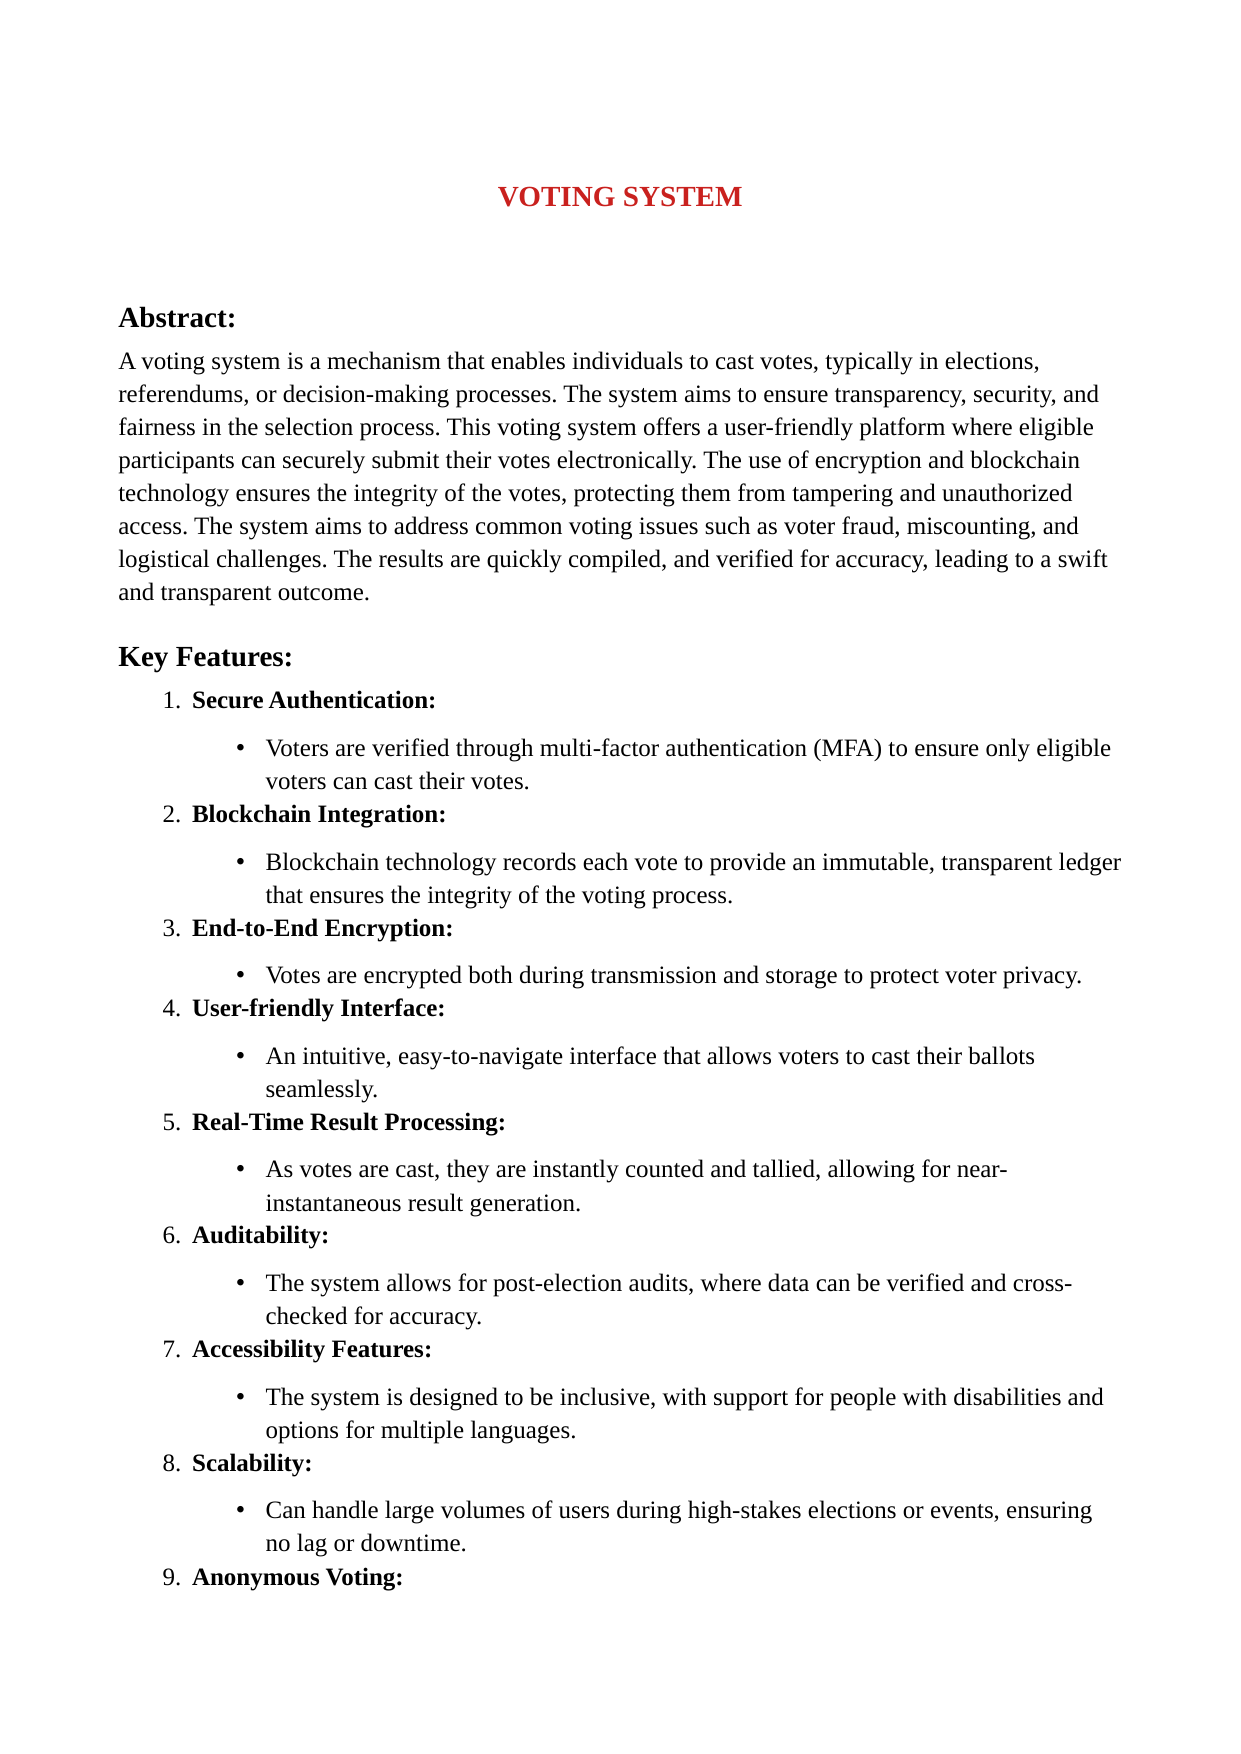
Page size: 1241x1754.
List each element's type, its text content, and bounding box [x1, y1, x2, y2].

list Blockchain Integration: [162, 799, 1122, 828]
list The system allows for post-election audits, where data can be verified and cross-checked for accuracy. [236, 1268, 1122, 1330]
list Accessibility Features: [162, 1334, 1122, 1363]
list Secure Authentication: [162, 685, 1122, 714]
subtitle Key Features: [118, 639, 1122, 673]
list Voters are verified through multi-factor authentication (MFA) to ensure only eligible voters can cast their votes. [236, 733, 1122, 795]
list Anonymous Voting: [162, 1562, 1122, 1590]
list Blockchain technology records each vote to provide an immutable, transparent ledger that ensures the integrity of the voting process. [236, 847, 1122, 908]
list The system is designed to be inclusive, with support for people with disabilities and options for multiple languages. [236, 1382, 1122, 1444]
subtitle Abstract: [118, 300, 1122, 333]
list Real-Time Result Processing: [162, 1107, 1122, 1136]
list An intuitive, easy-to-navigate interface that allows voters to cast their ballots seamlessly. [236, 1041, 1122, 1103]
list Votes are encrypted both during transmission and storage to protect voter privacy. [236, 960, 1122, 989]
text A voting system is a mechanism that enables individuals to cast votes, typically in elections, referendums, or decision-making processes. The system aims to ensure transparency, security, and fairness in the selection process. This voting system offers a user-friendly platform where eligible participants can securely submit their votes electronically. The use of encryption and blockchain technology ensures the integrity of the votes, protecting them from tampering and unauthorized access. The system aims to address common voting issues such as voter fraud, miscounting, and logistical challenges. The results are quickly compiled, and verified for accuracy, leading to a swift and transparent outcome. [118, 346, 1122, 606]
list As votes are cast, they are instantly counted and tallied, allowing for near-instantaneous result generation. [236, 1154, 1122, 1216]
list End-to-End Encryption: [162, 913, 1122, 941]
list User-friendly Interface: [162, 993, 1122, 1022]
list Scalability: [162, 1448, 1122, 1477]
list Auditability: [162, 1221, 1122, 1249]
subtitle VOTING SYSTEM [118, 179, 1122, 212]
list Can handle large volumes of users during high-stakes elections or events, ensuring no lag or downtime. [236, 1496, 1122, 1557]
